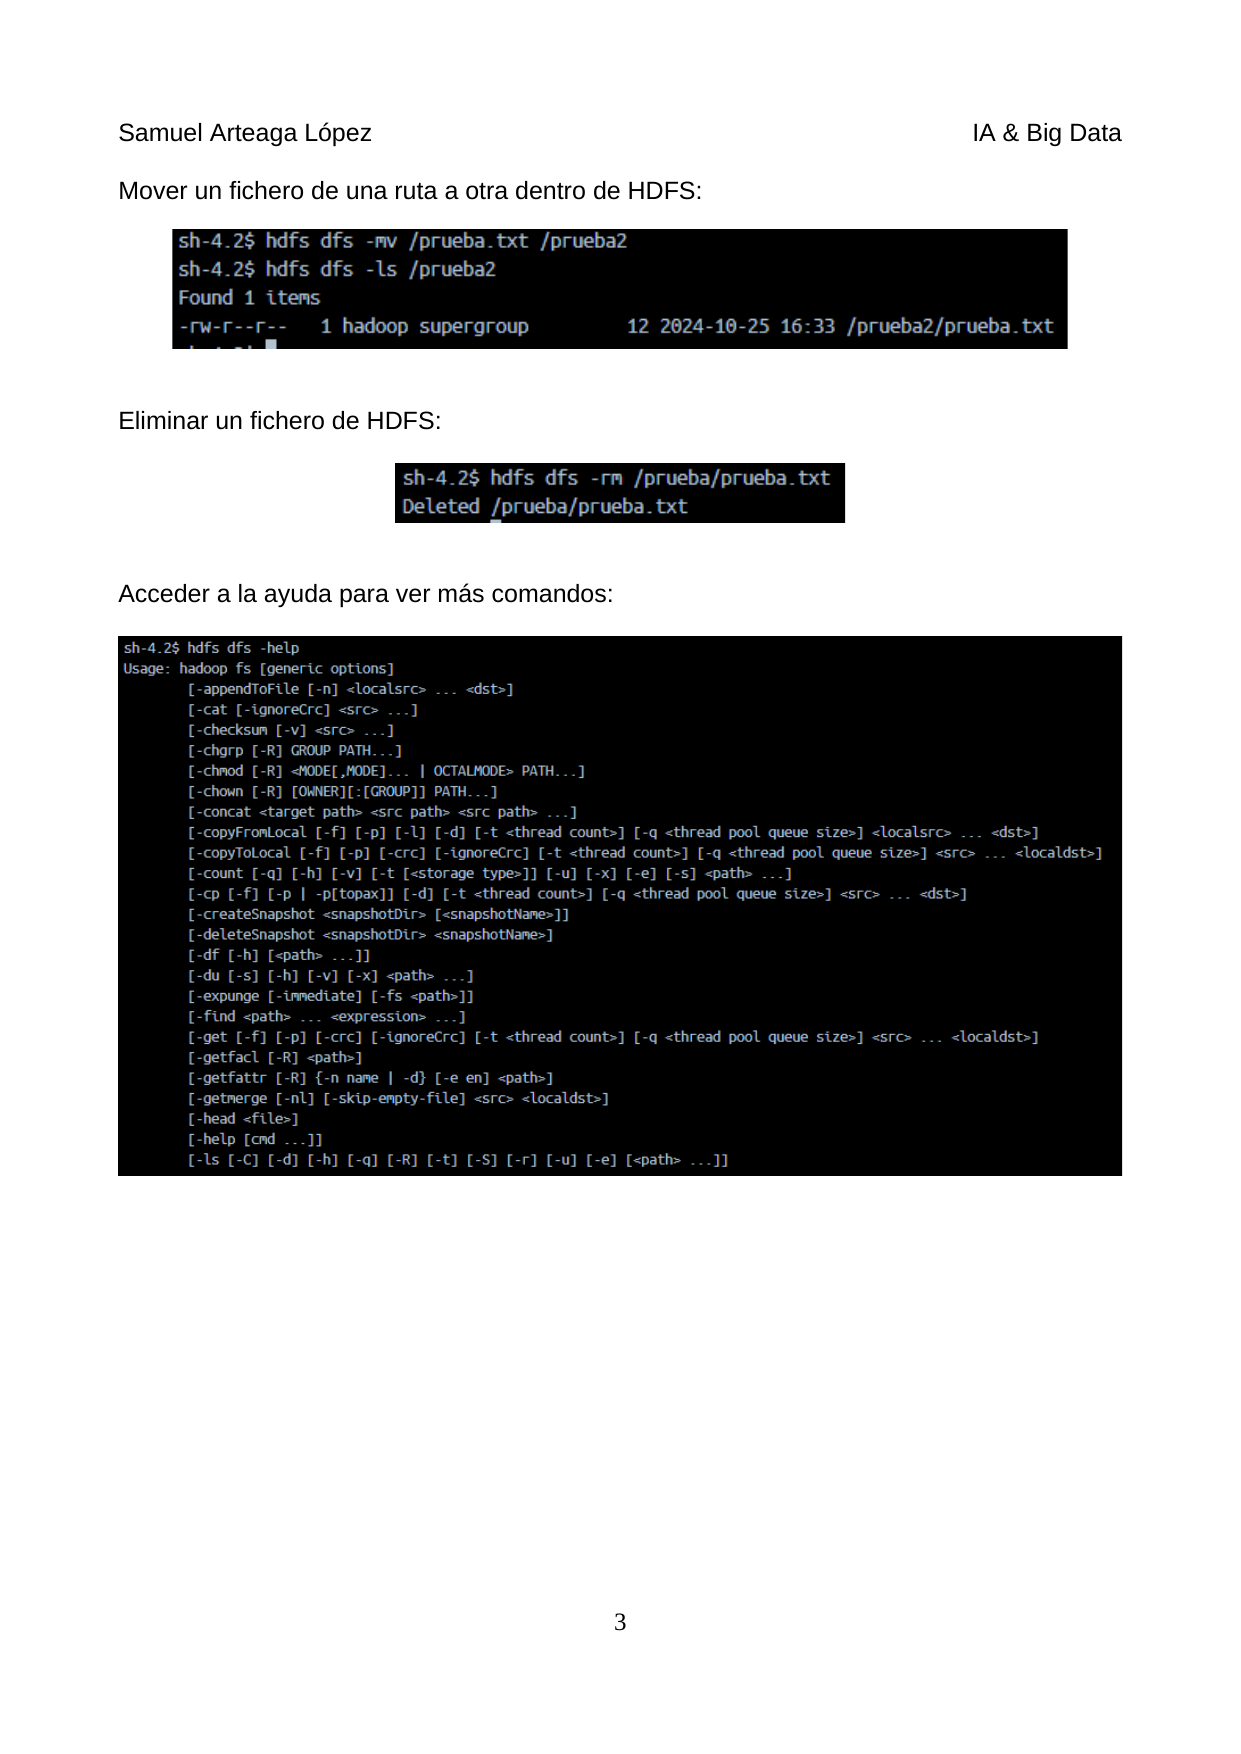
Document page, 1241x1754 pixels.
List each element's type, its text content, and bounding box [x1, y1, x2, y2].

picture [118, 636, 1123, 1176]
picture [172, 229, 1068, 349]
text Mover un fichero de una ruta a otra dentro de HDFS: [118, 176, 1122, 205]
text Eliminar un fichero de HDFS: [118, 406, 1122, 435]
text Acceder a la ayuda para ver más comandos: [118, 578, 1122, 607]
picture [395, 463, 846, 523]
